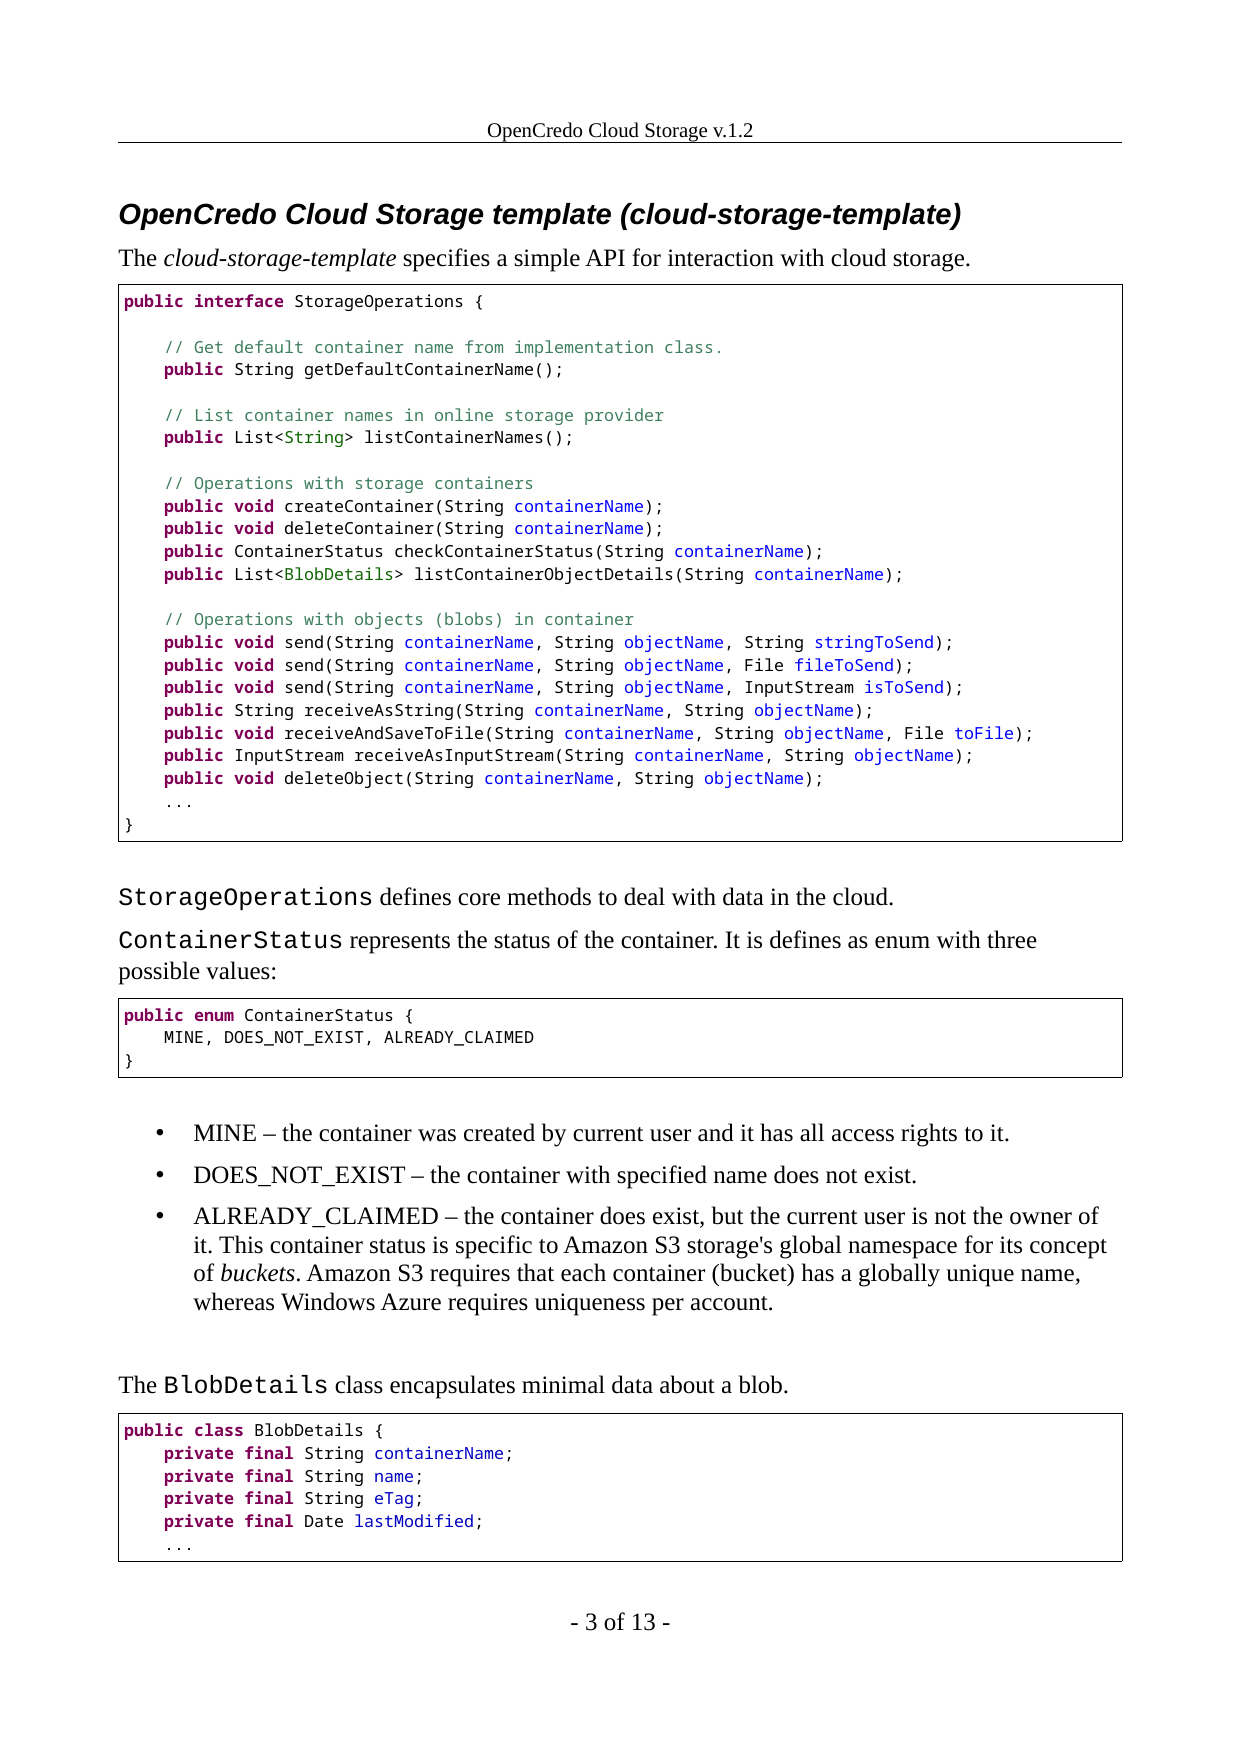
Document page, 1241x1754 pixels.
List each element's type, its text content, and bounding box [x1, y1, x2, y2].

table_header public enum ContainerStatus { MINE, DOES_NOT_EXIST, ALREADY_CLAIMED } [119, 999, 1122, 1077]
list ALREADY_CLAIMED – the container does exist, but the current user is not the owner of it. This container status is specific to Amazon S3 storage's global namespace for its concept of buckets. Amazon S3 requires that each container (bucket) has a globally unique name, whereas Windows Azure requires uniqueness per account. [156, 1201, 1122, 1316]
subtitle OpenCredo Cloud Storage template (cloud-storage-template) [118, 197, 1122, 230]
text The cloud-storage-template specifies a simple API for interaction with cloud storage. [118, 243, 1122, 272]
text The BlobDetails class encapsulates minimal data about a blob. [118, 1370, 1122, 1401]
list MINE – the container was created by current user and it has all access rights to it. [156, 1118, 1122, 1147]
text StorageOperations defines core methods to deal with data in the cloud. [118, 882, 1122, 913]
table_header public interface StorageOperations { // Get default container name from implementation class. public String getDefaultContainerName(); // List container names in online storage provider public List<String> listContainerNames(); // Operations with storage containers public void createContainer(String containerName); public void deleteContainer(String containerName); public ContainerStatus checkContainerStatus(String containerName); public List<BlobDetails> listContainerObjectDetails(String containerName); // Operations with objects (blobs) in container public void send(String containerName, String objectName, String stringToSend); public void send(String containerName, String objectName, File fileToSend); public void send(String containerName, String objectName, InputStream isToSend); public String receiveAsString(String containerName, String objectName); public void receiveAndSaveToFile(String containerName, String objectName, File toFile); public InputStream receiveAsInputStream(String containerName, String objectName); public void deleteObject(String containerName, String objectName); ... } [119, 285, 1122, 841]
table_header public class BlobDetails { private final String containerName; private final String name; private final String eTag; private final Date lastModified; ... [119, 1414, 1122, 1561]
text ContainerStatus represents the status of the container. It is defines as enum with three possible values: [118, 925, 1122, 985]
list DOES_NOT_EXIST – the container with specified name does not exist. [156, 1160, 1122, 1188]
